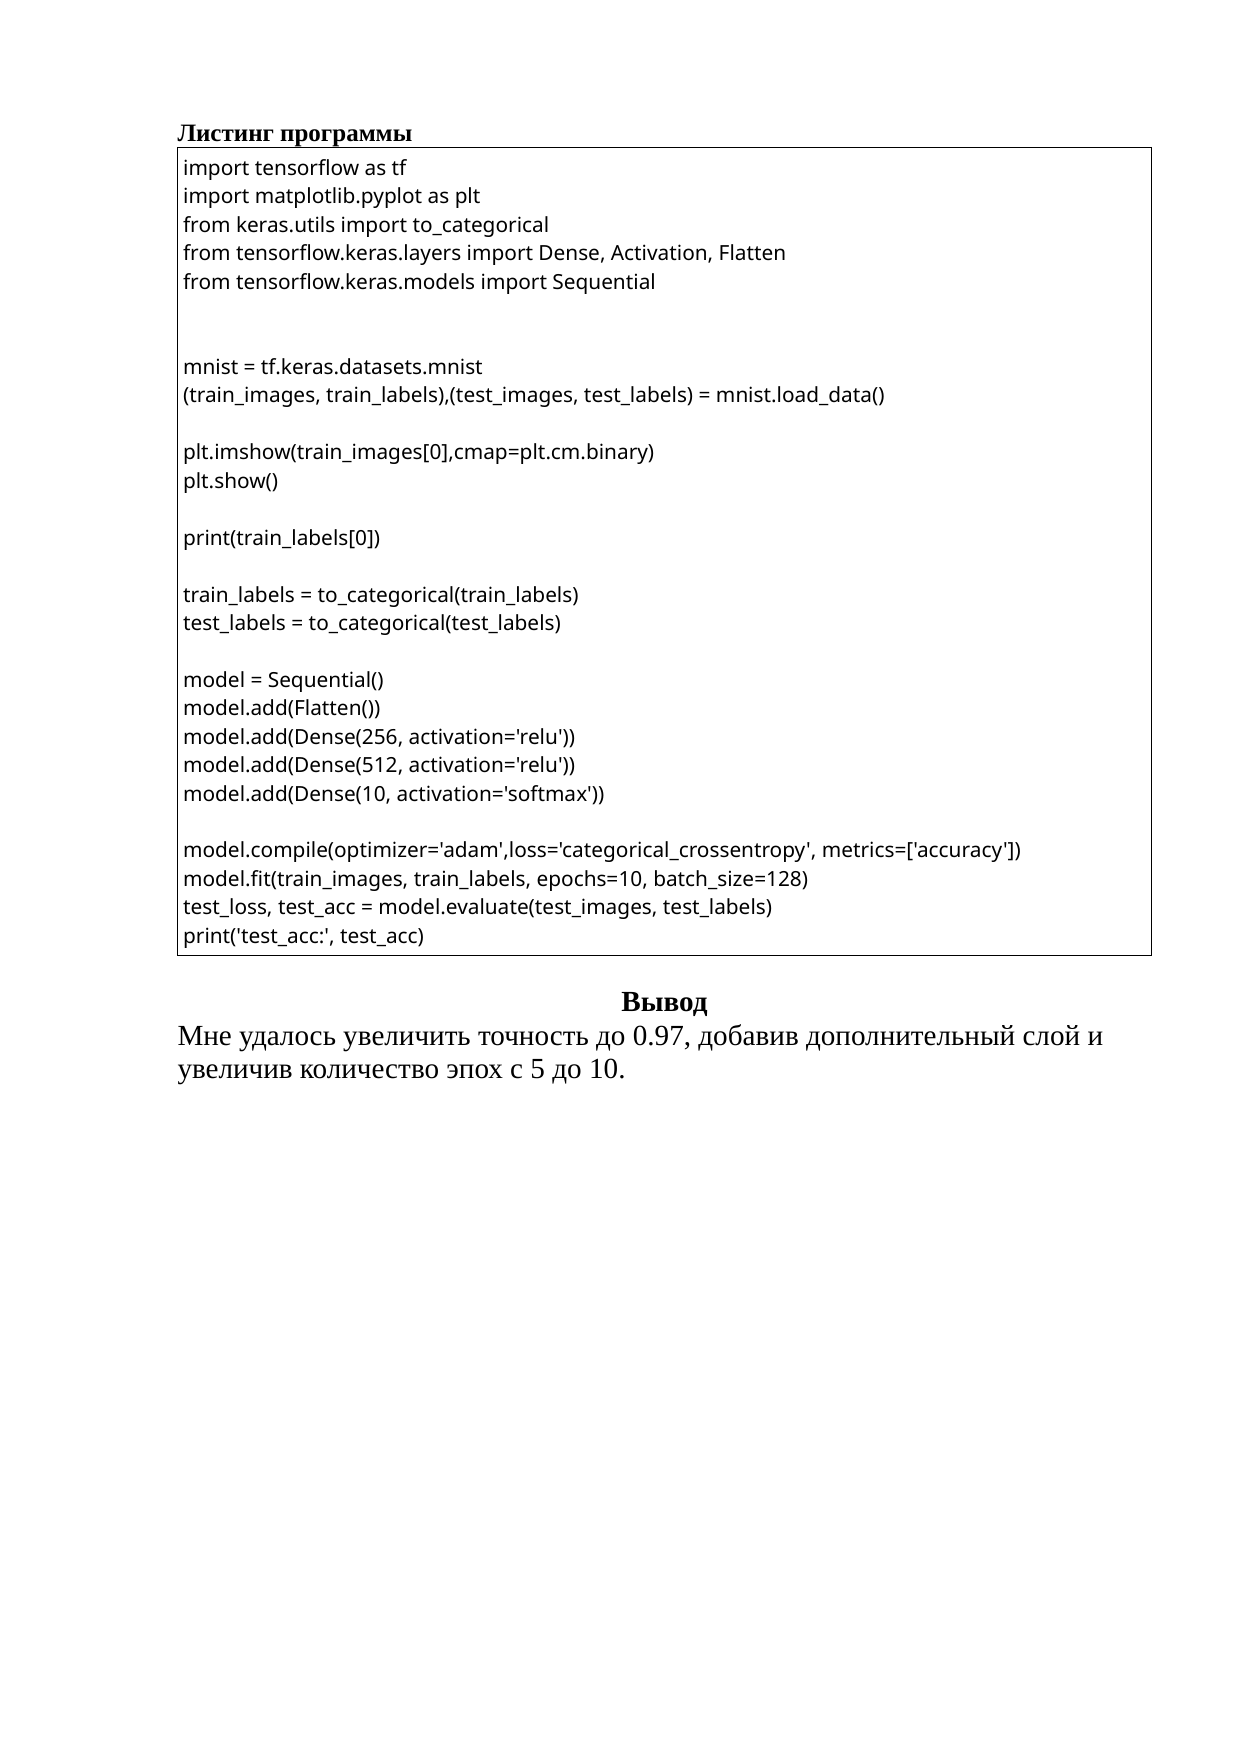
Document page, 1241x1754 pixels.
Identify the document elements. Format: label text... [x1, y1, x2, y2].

text Листинг программы [177, 118, 1152, 147]
text Мне удалось увеличить точность до 0.97, добавив дополнительный слой и увеличив количество эпох с 5 до 10. [177, 1018, 1152, 1085]
text Вывод [177, 984, 1152, 1018]
table_header import tensorflow as tf import matplotlib.pyplot as plt from keras.utils import to_categorical from tensorflow.keras.layers import Dense, Activation, Flatten from tensorflow.keras.models import Sequential mnist = tf.keras.datasets.mnist (train_images, train_labels),(test_images, test_labels) = mnist.load_data() plt.imshow(train_images[0],cmap=plt.cm.binary) plt.show() print(train_labels[0]) train_labels = to_categorical(train_labels) test_labels = to_categorical(test_labels) model = Sequential() model.add(Flatten()) model.add(Dense(256, activation='relu')) model.add(Dense(512, activation='relu')) model.add(Dense(10, activation='softmax')) model.compile(optimizer='adam',loss='categorical_crossentropy', metrics=['accuracy']) model.fit(train_images, train_labels, epochs=10, batch_size=128) test_loss, test_acc = model.evaluate(test_images, test_labels) print('test_acc:', test_acc) [178, 148, 1151, 955]
